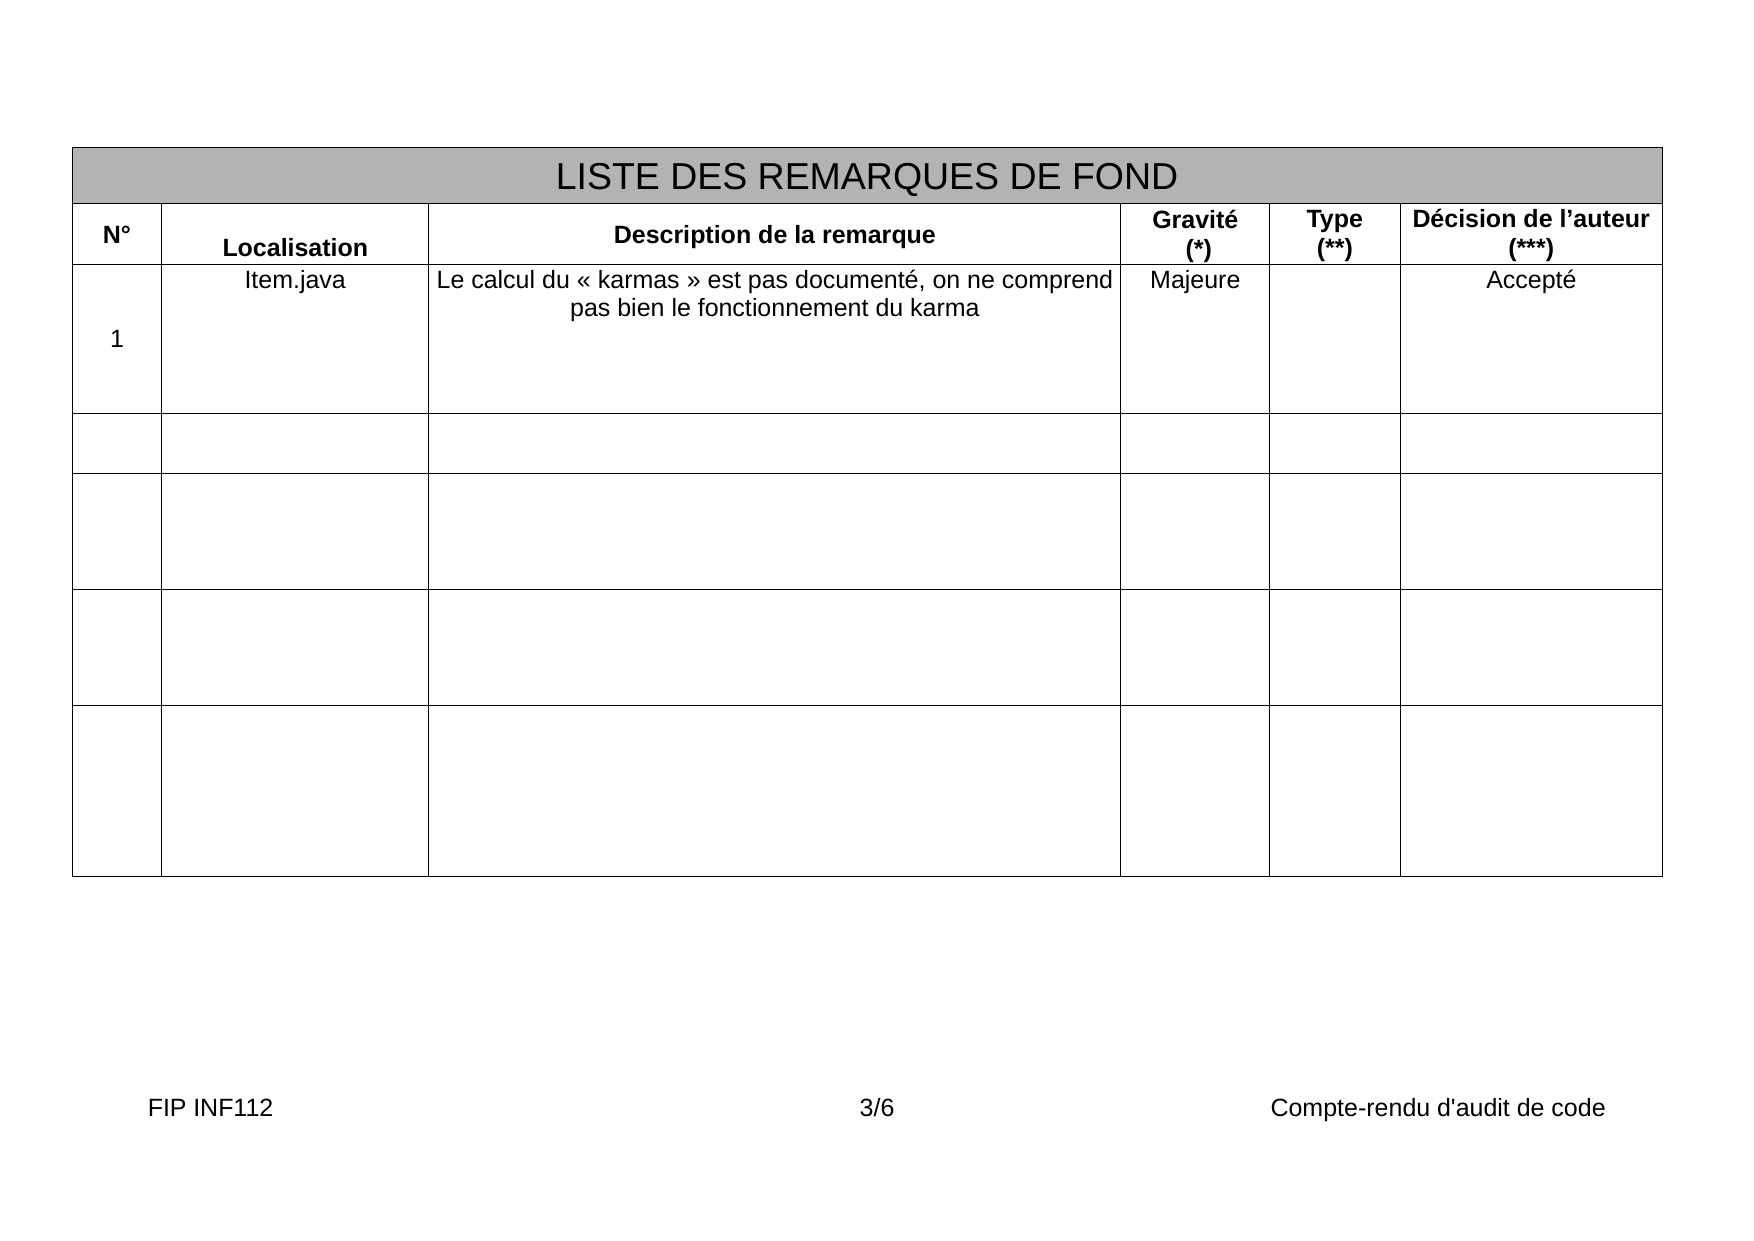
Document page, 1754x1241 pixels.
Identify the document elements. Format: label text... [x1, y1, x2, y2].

table_cell Accepté [1401, 265, 1662, 412]
table_cell Description de la remarque [429, 204, 1120, 264]
table_cell [429, 414, 1120, 473]
table_cell [73, 414, 161, 473]
table_cell [1401, 474, 1662, 589]
table_cell [1401, 706, 1662, 876]
table_cell [1121, 590, 1269, 705]
table_cell [1270, 414, 1400, 473]
table_cell Majeure [1121, 265, 1269, 412]
table_cell N° [73, 204, 161, 264]
table_cell [1270, 474, 1400, 589]
table_cell [1401, 590, 1662, 705]
table_cell [1401, 414, 1662, 473]
table_cell [1270, 706, 1400, 876]
table_cell [1121, 414, 1269, 473]
table_cell [429, 706, 1120, 876]
table_cell [1121, 474, 1269, 589]
table_cell Gravité (*) [1121, 204, 1269, 264]
table_cell [1270, 265, 1400, 412]
table_cell Item.java [162, 265, 428, 412]
table_cell Décision de l’auteur (***) [1401, 204, 1662, 264]
table_cell [162, 590, 428, 705]
table_cell [73, 474, 161, 589]
table_cell [162, 706, 428, 876]
table_cell [73, 706, 161, 876]
table_cell 1 [73, 265, 161, 412]
table_header LISTE DES REMARQUES DE FOND [73, 148, 1662, 203]
table_cell [429, 590, 1120, 705]
table_cell Le calcul du « karmas » est pas documenté, on ne comprend pas bien le fonctionnement du karma [429, 265, 1120, 412]
table_cell Type (**) [1270, 204, 1400, 264]
table_cell [162, 414, 428, 473]
table_cell [1121, 706, 1269, 876]
table_cell [1270, 590, 1400, 705]
table_cell [162, 474, 428, 589]
table_cell Localisation [162, 204, 428, 264]
table_cell [73, 590, 161, 705]
table_cell [429, 474, 1120, 589]
